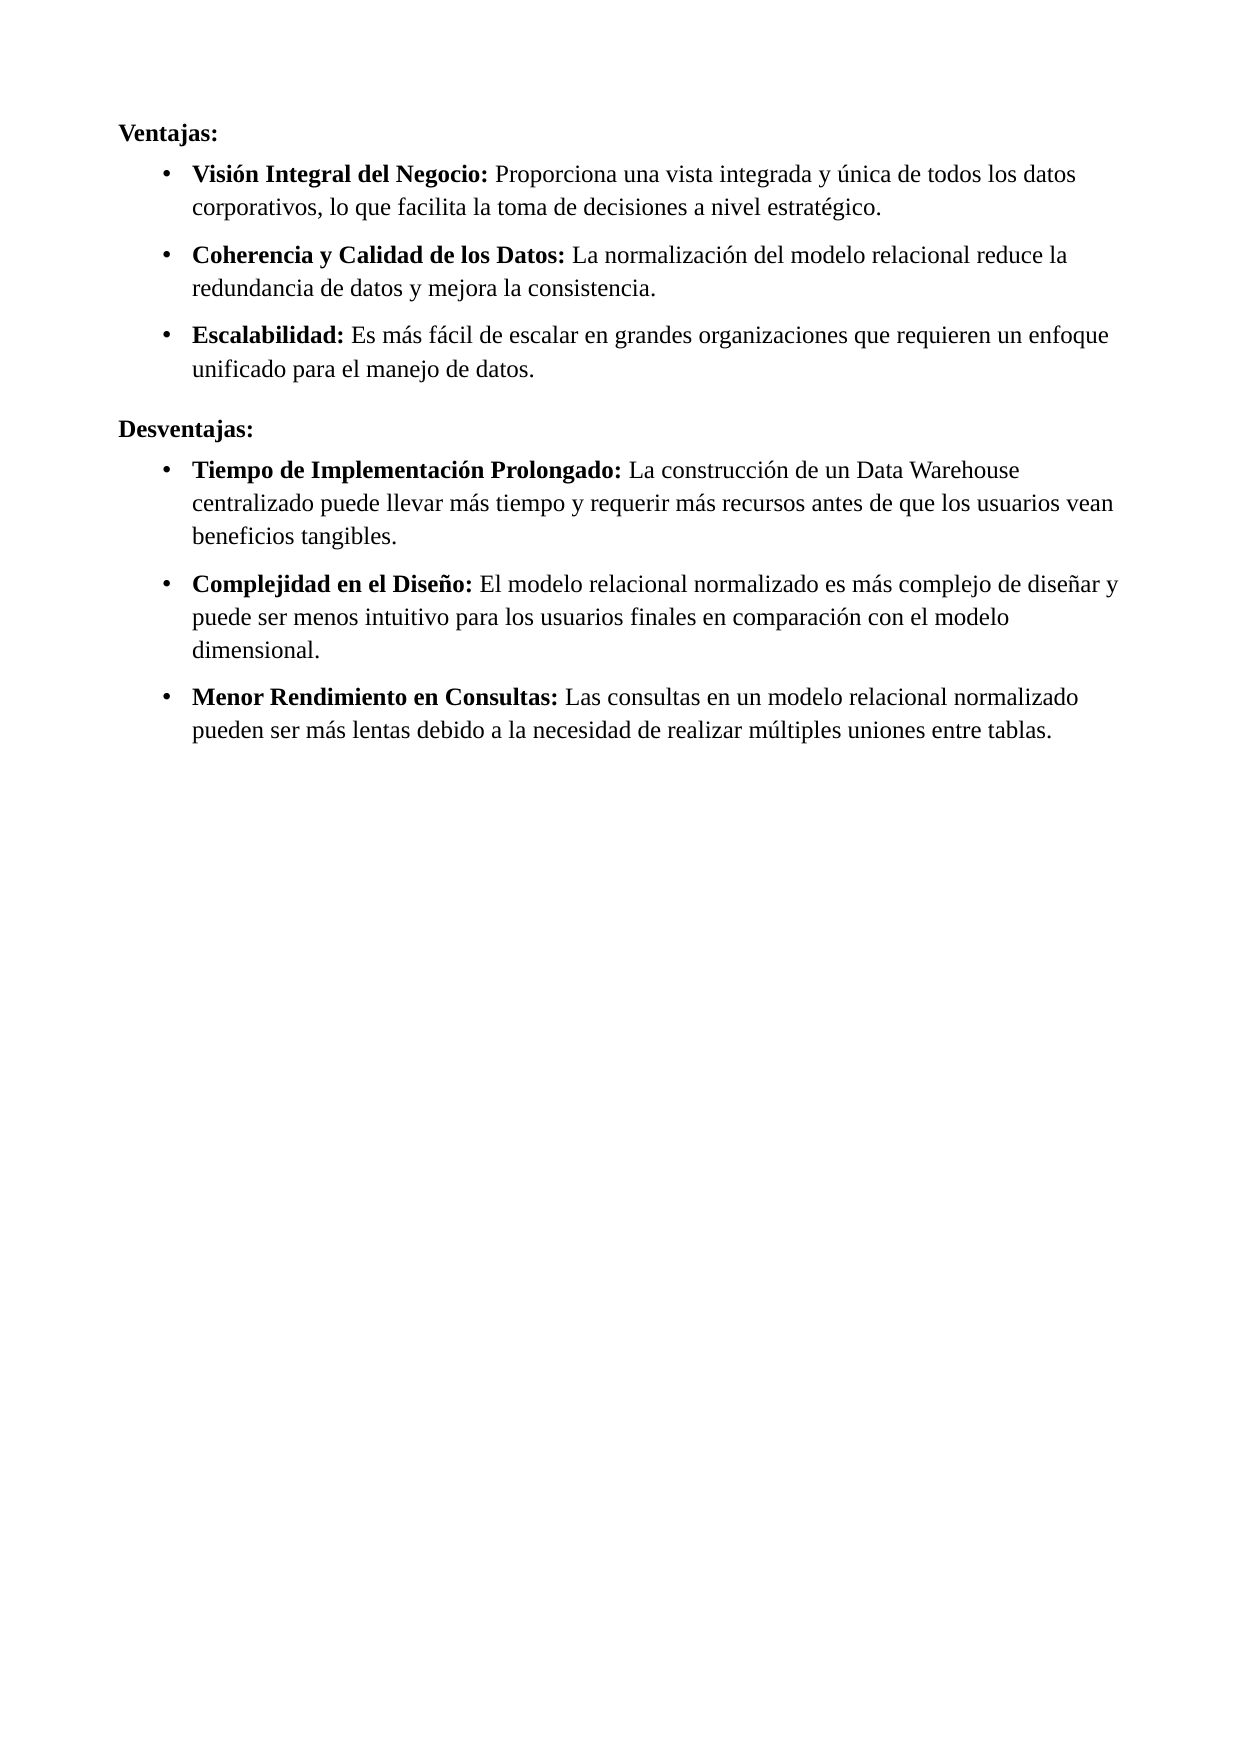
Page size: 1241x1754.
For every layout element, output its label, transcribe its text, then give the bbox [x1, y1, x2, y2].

list Complejidad en el Diseño: El modelo relacional normalizado es más complejo de diseñar y puede ser menos intuitivo para los usuarios finales en comparación con el modelo dimensional. [162, 569, 1122, 663]
list Escalabilidad: Es más fácil de escalar en grandes organizaciones que requieren un enfoque unificado para el manejo de datos. [162, 321, 1122, 382]
list Menor Rendimiento en Consultas: Las consultas en un modelo relacional normalizado pueden ser más lentas debido a la necesidad de realizar múltiples uniones entre tablas. [162, 682, 1122, 744]
list Coherencia y Calidad de los Datos: La normalización del modelo relacional reduce la redundancia de datos y mejora la consistencia. [162, 240, 1122, 302]
list Visión Integral del Negocio: Proporciona una vista integrada y única de todos los datos corporativos, lo que facilita la toma de decisiones a nivel estratégico. [162, 159, 1122, 221]
subtitle Ventajas: [118, 118, 1122, 147]
subtitle Desventajas: [118, 414, 1122, 442]
list Tiempo de Implementación Prolongado: La construcción de un Data Warehouse centralizado puede llevar más tiempo y requerir más recursos antes de que los usuarios vean beneficios tangibles. [162, 455, 1122, 550]
